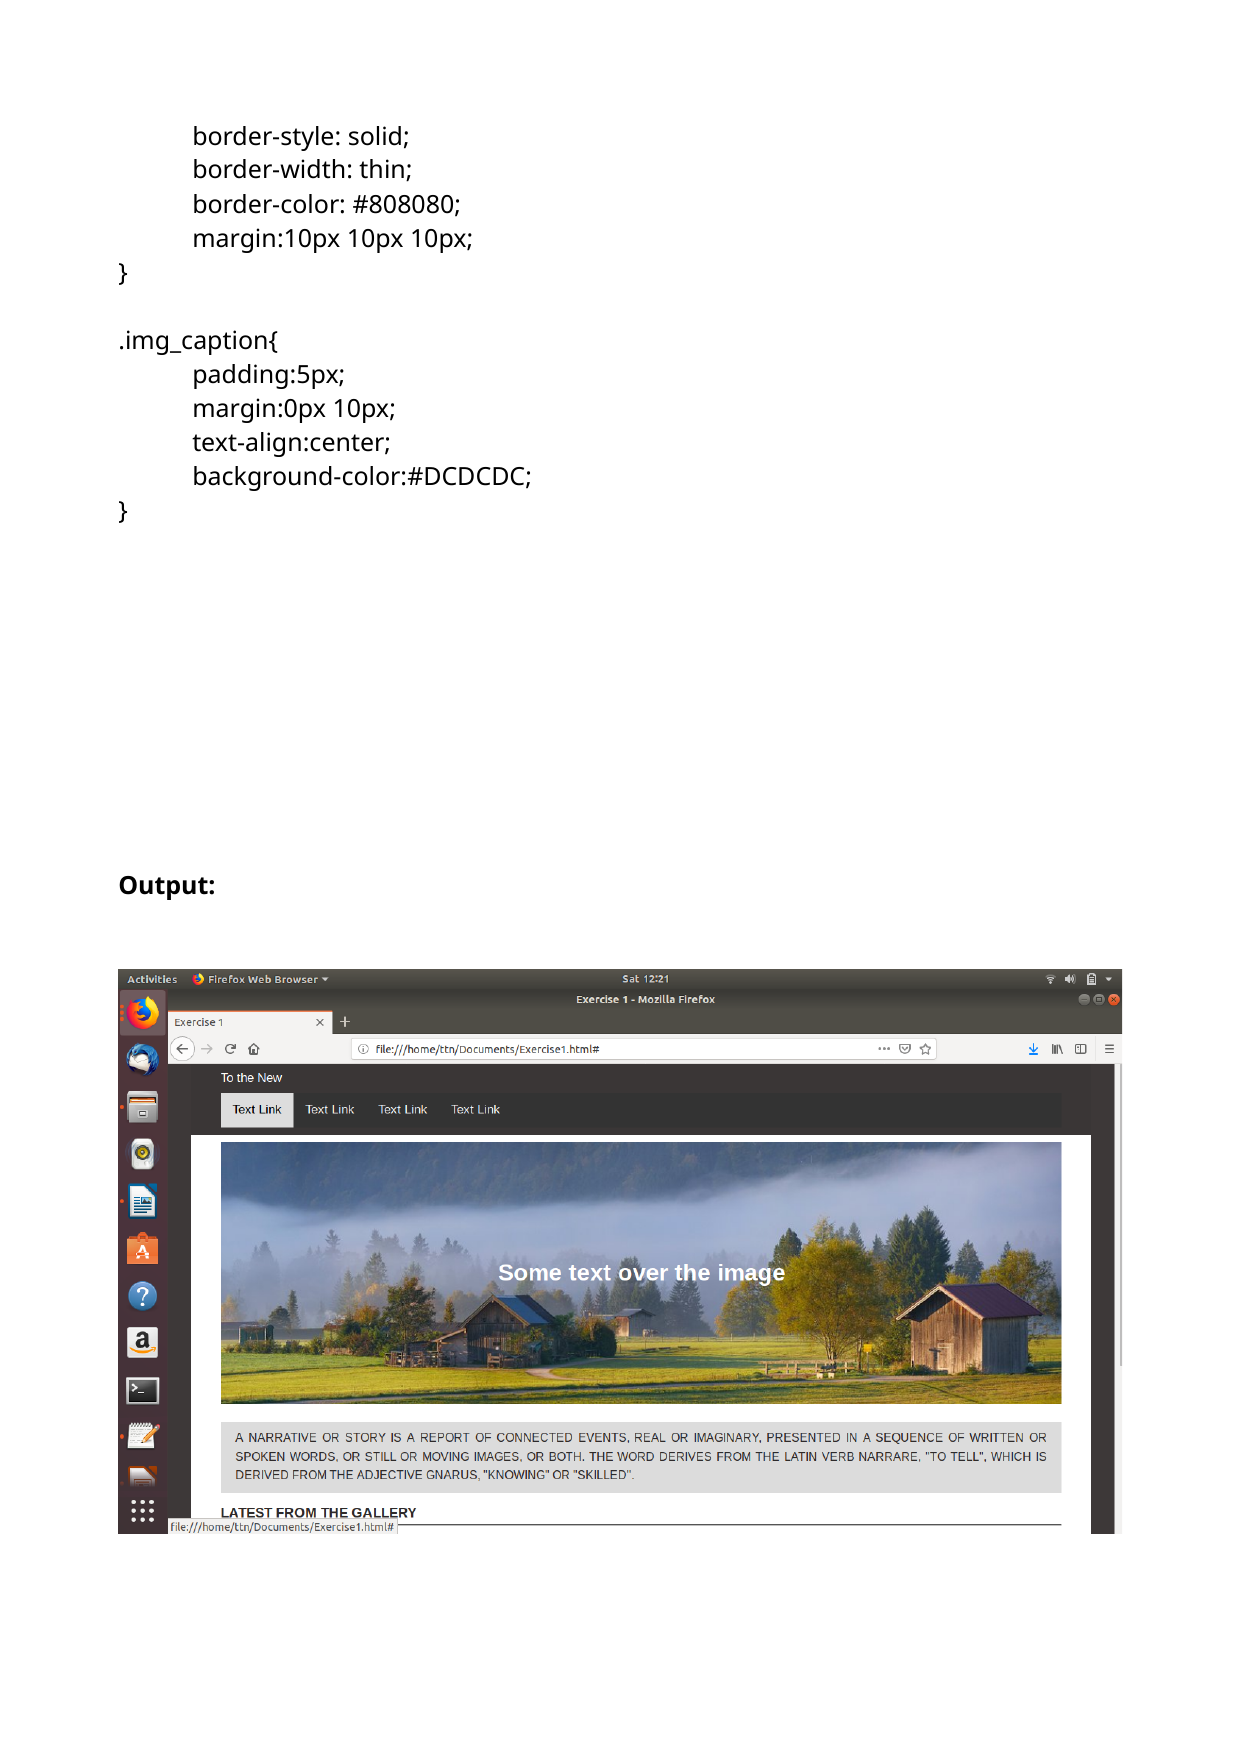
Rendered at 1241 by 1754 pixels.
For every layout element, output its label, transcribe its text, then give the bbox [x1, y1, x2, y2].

picture [118, 969, 1123, 1534]
text padding:5px; [118, 357, 1122, 391]
text border-width: thin; [118, 152, 1122, 186]
text border-style: solid; [118, 118, 1122, 152]
text } [118, 254, 1122, 288]
text .img_caption{ [118, 322, 1122, 357]
text margin:0px 10px; [118, 391, 1122, 425]
text margin:10px 10px 10px; [118, 220, 1122, 254]
text background-color:#DCDCDC; [118, 459, 1122, 493]
text text-align:center; [118, 425, 1122, 459]
text } [118, 493, 1122, 527]
text border-color: #808080; [118, 186, 1122, 220]
text Output: [118, 867, 1122, 902]
